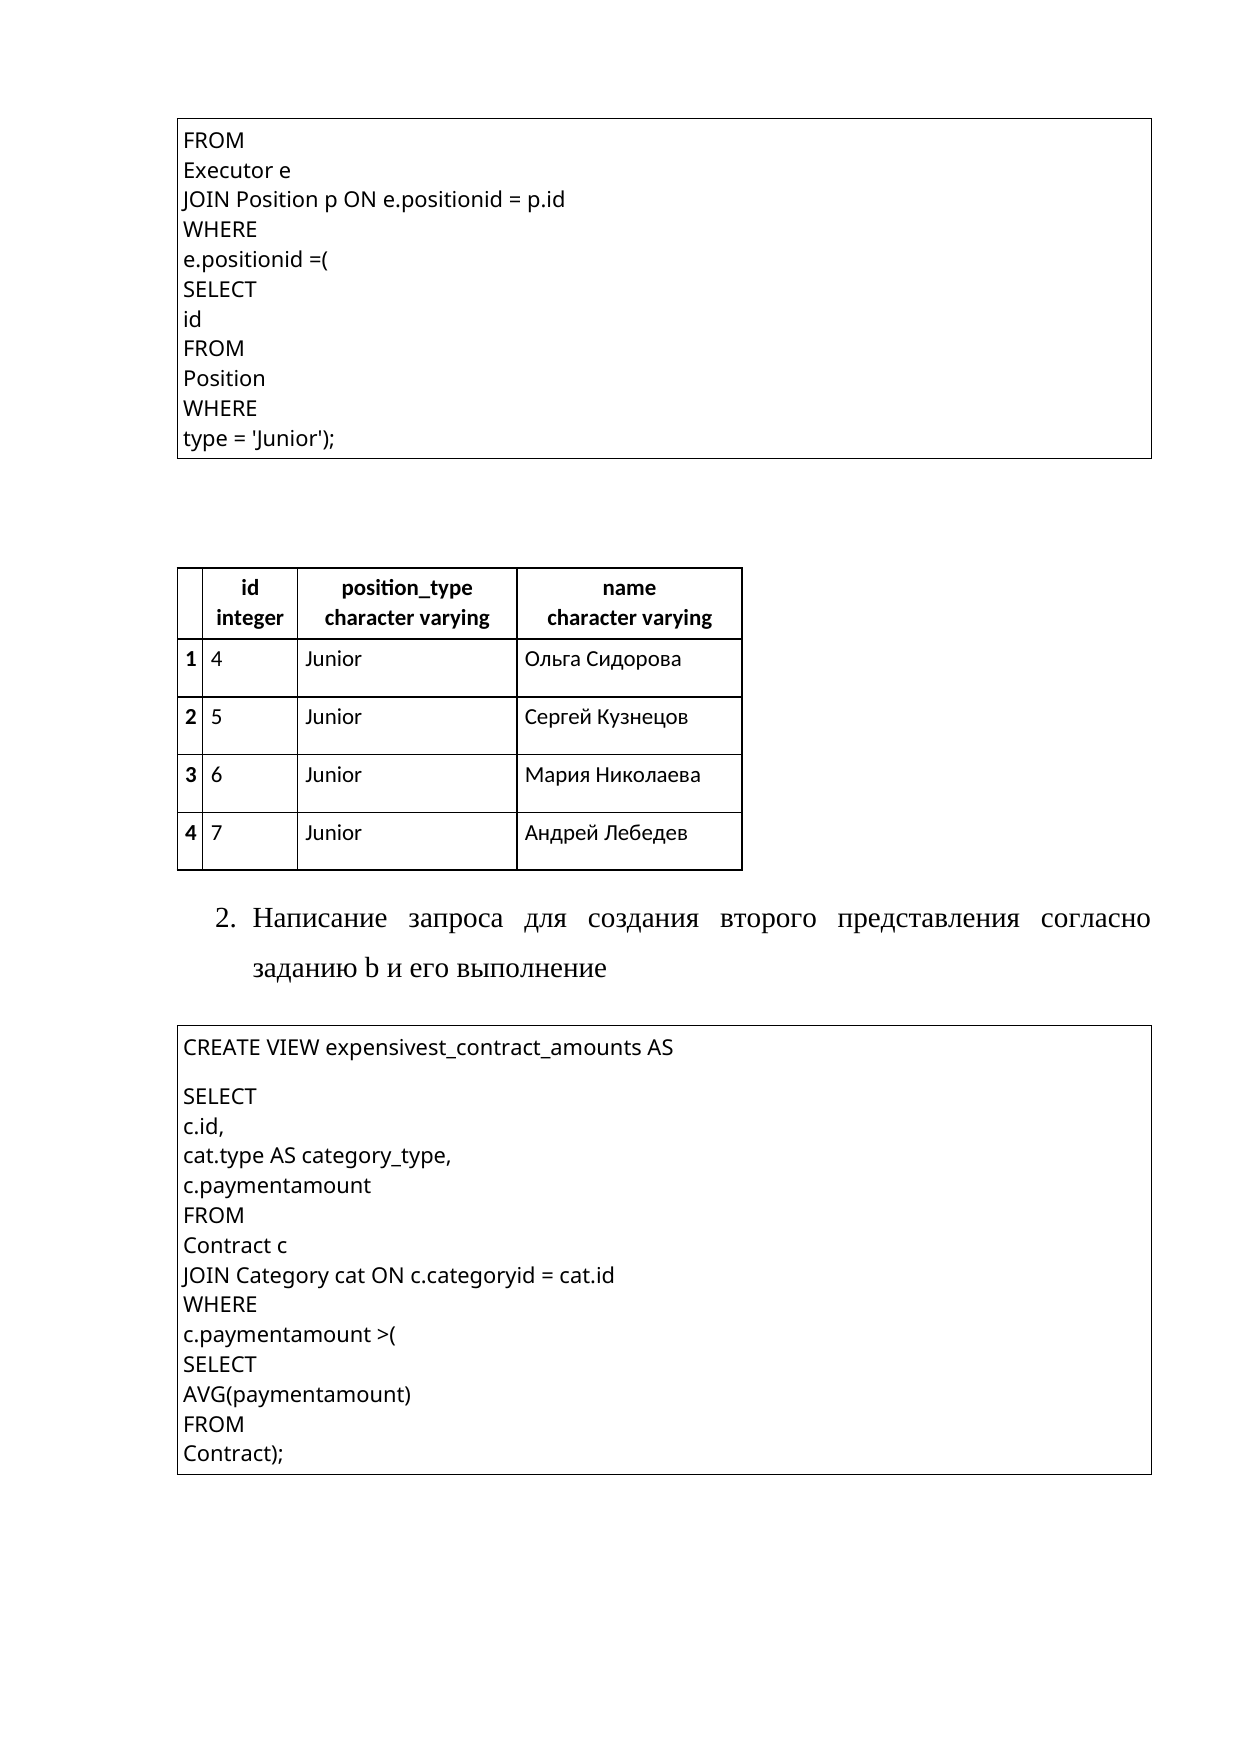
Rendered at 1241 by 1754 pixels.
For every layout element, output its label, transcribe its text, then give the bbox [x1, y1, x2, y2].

table_cell 4 [203, 640, 297, 696]
table_header FROM Executor e JOIN Position p ON e.positionid = p.id WHERE e.positionid =( SELECT id FROM Position WHERE type = 'Junior'); [178, 119, 1151, 458]
table_cell 5 [203, 698, 297, 754]
table_header CREATE VIEW expensivest_contract_amounts AS SELECT c.id, cat.type AS category_type, c.paymentamount FROM Contract c JOIN Category cat ON c.categoryid = cat.id WHERE c.paymentamount >( SELECT AVG(paymentamount) FROM Contract); [178, 1026, 1151, 1474]
table_cell 3 [178, 755, 202, 811]
table_cell Андрей Лебедев [518, 813, 741, 869]
table_cell Junior [298, 813, 516, 869]
table_cell 1 [178, 640, 202, 696]
table_header name character varying [518, 569, 741, 638]
table_cell Junior [298, 755, 516, 811]
table_header id integer [203, 569, 297, 638]
list Написание запроса для создания второго представления согласно заданию b и его выполнение [215, 900, 1152, 984]
table_cell Мария Николаева [518, 755, 741, 811]
table_cell Junior [298, 698, 516, 754]
table_cell 2 [178, 698, 202, 754]
table_cell Junior [298, 640, 516, 696]
table_header position_type character varying [298, 569, 516, 638]
table_cell Сергей Кузнецов [518, 698, 741, 754]
table_cell 4 [178, 813, 202, 869]
table_cell 7 [203, 813, 297, 869]
table_header [178, 569, 202, 638]
table_cell Ольга Сидорова [518, 640, 741, 696]
table_cell 6 [203, 755, 297, 811]
